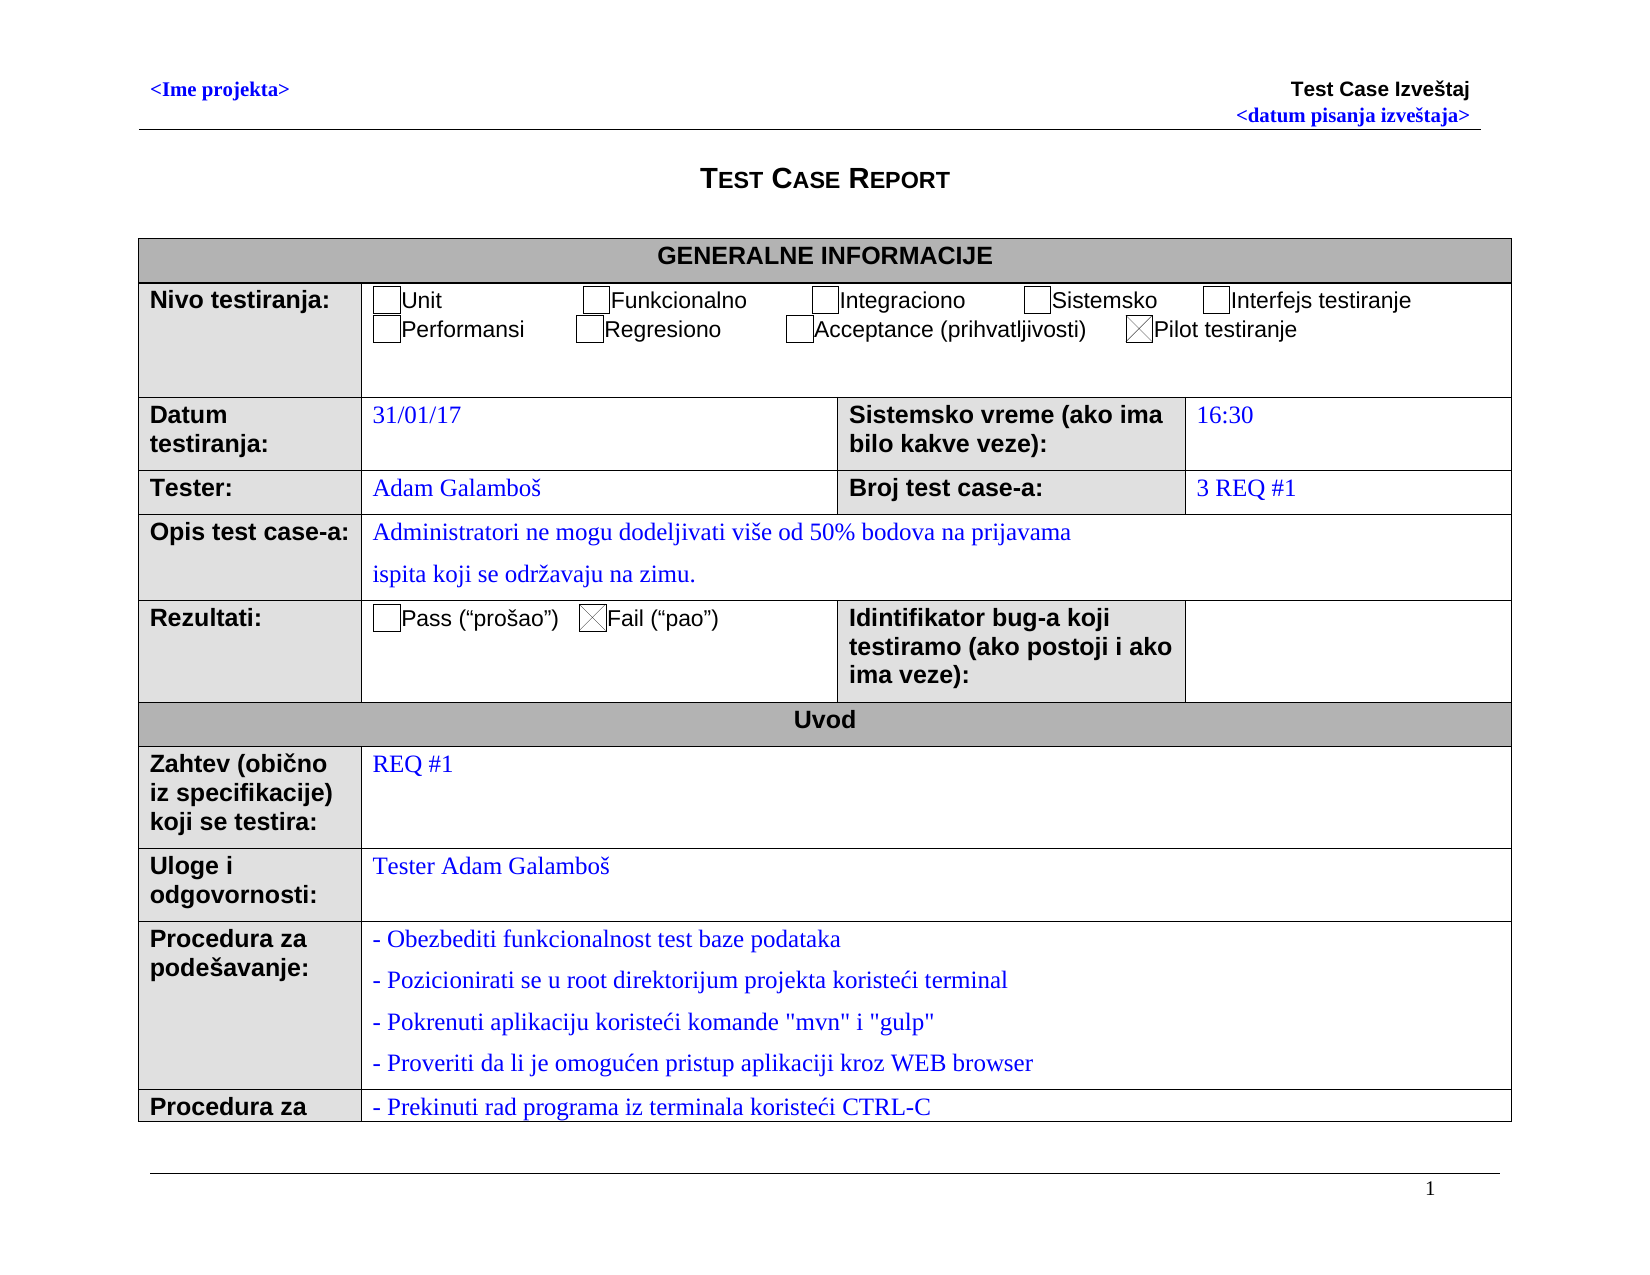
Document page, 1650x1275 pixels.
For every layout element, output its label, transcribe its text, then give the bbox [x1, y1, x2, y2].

table_cell - Obezbediti funkcionalnost test baze podataka - Pozicionirati se u root direktorijum projekta koristeći terminal - Pokrenuti aplikaciju koristeći komande "mvn" i "gulp" - Proveriti da li je omogućen pristup aplikaciji kroz WEB browser [362, 922, 1511, 1089]
table_cell 16:30 [1186, 398, 1511, 470]
table_header GENERALNE INFORMACIJE [139, 239, 1511, 282]
table_cell Datum testiranja: [139, 398, 361, 470]
table_cell Unit Funkcionalno Integraciono Sistemsko Interfejs testiranje Performansi Regresiono Acceptance (prihvatljivosti) Pilot testiranje [362, 284, 1511, 397]
subtitle Test Case Report [150, 161, 1500, 195]
table_cell 3 REQ #1 [1186, 471, 1511, 514]
table_cell Zahtev (obično iz specifikacije) koji se testira: [139, 747, 361, 848]
table_cell Uvod [139, 703, 1511, 746]
table_cell REQ #1 [362, 747, 1511, 848]
table_cell Opis test case-a: [139, 515, 361, 600]
table_cell Procedura za podešavanje: [139, 922, 361, 1089]
table_cell Broj test case-a: [838, 471, 1185, 514]
table_cell Rezultati: [139, 601, 361, 702]
table_cell - Prekinuti rad programa iz terminala koristeći CTRL-C [362, 1090, 1511, 1121]
table_cell Nivo testiranja: [139, 284, 361, 397]
table_cell Sistemsko vreme (ako ima bilo kakve veze): [838, 398, 1185, 470]
table_cell [1186, 601, 1511, 702]
table_cell 31/01/17 [362, 398, 837, 470]
table_cell Administratori ne mogu dodeljivati više od 50% bodova na prijavama ispita koji se održavaju na zimu. [362, 515, 1511, 600]
table_cell Idintifikator bug-a koji testiramo (ako postoji i ako ima veze): [838, 601, 1185, 702]
table_cell Uloge i odgovornosti: [139, 849, 361, 921]
table_cell Pass (“prošao”) Fail (“pao”) [362, 601, 837, 702]
table_cell Tester Adam Galamboš [362, 849, 1511, 921]
table_cell Tester: [139, 471, 361, 514]
table_cell Adam Galamboš [362, 471, 837, 514]
table_cell Procedura za [139, 1090, 361, 1121]
